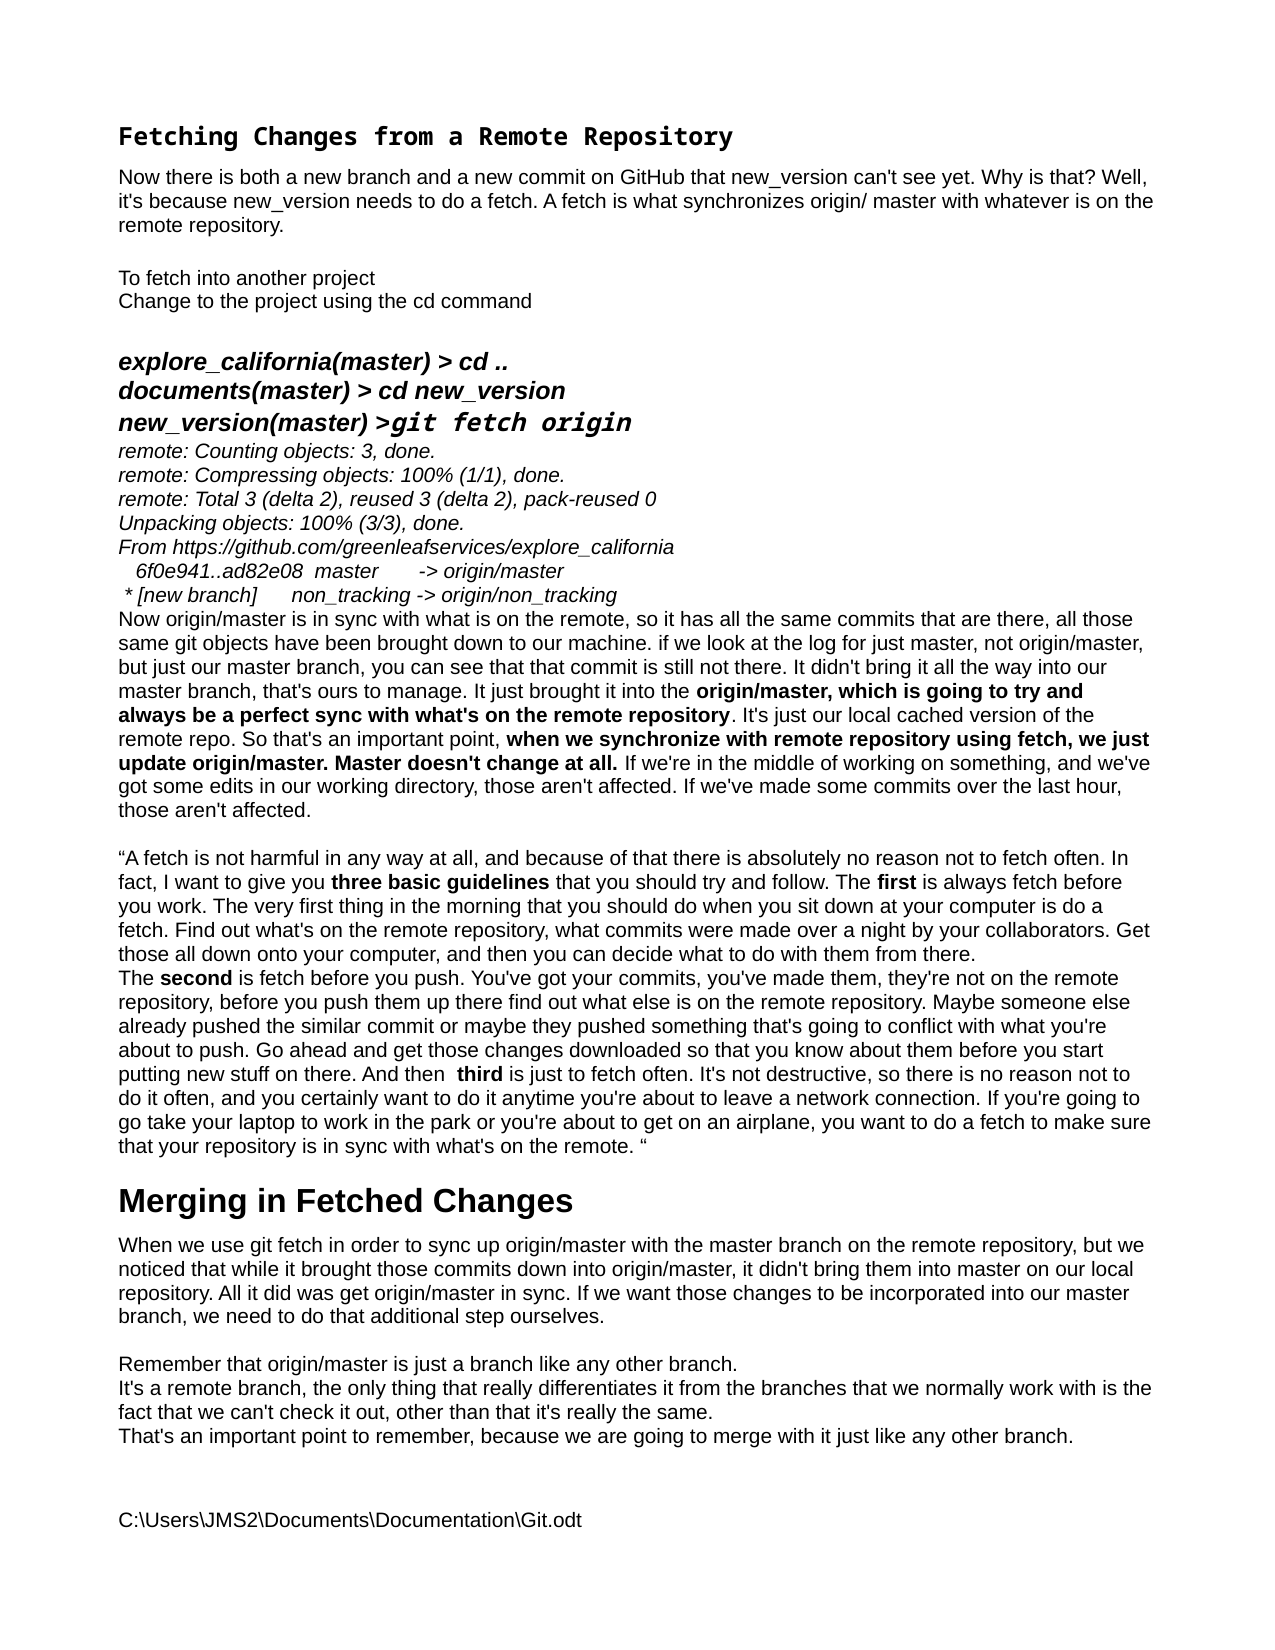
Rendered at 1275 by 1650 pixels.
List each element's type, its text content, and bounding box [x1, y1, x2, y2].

text remote: Compressing objects: 100% (1/1), done. [118, 463, 1157, 487]
text documents(master) > cd new_version [118, 376, 1157, 405]
text “A fetch is not harmful in any way at all, and because of that there is absolutely no reason not to fetch often. In fact, I want to give you three basic guidelines that you should try and follow. The first is always fetch before you work. The very first thing in the morning that you should do when you sit down at your computer is do a fetch. Find out what's on the remote repository, what commits were made over a night by your collaborators. Get those all down onto your computer, and then you can decide what to do with them from there. [118, 846, 1157, 966]
text Now there is both a new branch and a new commit on GitHub that new_version can't see yet. Why is that? Well, it's because new_version needs to do a fetch. A fetch is what synchronizes origin/ master with whatever is on the remote repository. [118, 165, 1157, 237]
text remote: Total 3 (delta 2), reused 3 (delta 2), pack-reused 0 [118, 487, 1157, 511]
subtitle Fetching Changes from a Remote Repository [118, 118, 1157, 152]
text Change to the project using the cd command [118, 289, 1157, 313]
text Now origin/master is in sync with what is on the remote, so it has all the same commits that are there, all those same git objects have been brought down to our machine. if we look at the log for just master, not origin/master, but just our master branch, you can see that that commit is still not there. It didn't bring it all the way into our master branch, that's ours to manage. It just brought it into the origin/master, which is going to try and always be a perfect sync with what's on the remote repository. It's just our local cached version of the remote repo. So that's an important point, when we synchronize with remote repository using fetch, we just update origin/master. Master doesn't change at all. If we're in the middle of working on something, and we've got some edits in our working directory, those aren't affected. If we've made some commits over the last hour, those aren't affected. [118, 607, 1157, 822]
text That's an important point to remember, because we are going to merge with it just like any other branch. [118, 1424, 1157, 1448]
text 6f0e941..ad82e08 master -> origin/master [118, 559, 1157, 583]
text Unpacking objects: 100% (3/3), done. [118, 511, 1157, 535]
text It's a remote branch, the only thing that really differentiates it from the branches that we normally work with is the fact that we can't check it out, other than that it's really the same. [118, 1376, 1157, 1424]
subtitle Merging in Fetched Changes [118, 1182, 1157, 1220]
text * [new branch] non_tracking -> origin/non_tracking [118, 583, 1157, 607]
text When we use git fetch in order to sync up origin/master with the master branch on the remote repository, but we noticed that while it brought those commits down into origin/master, it didn't bring them into master on our local repository. All it did was get origin/master in sync. If we want those changes to be incorporated into our master branch, we need to do that additional step ourselves. [118, 1232, 1157, 1328]
text From https://github.com/greenleafservices/explore_california [118, 535, 1157, 559]
text new_version(master) >git fetch origin [118, 405, 1157, 439]
text The second is fetch before you push. You've got your commits, you've made them, they're not on the remote repository, before you push them up there find out what else is on the remote repository. Maybe someone else already pushed the similar commit or maybe they pushed something that's going to conflict with what you're about to push. Go ahead and get those changes downloaded so that you know about them before you start putting new stuff on there. And then third is just to fetch often. It's not destructive, so there is no reason not to do it often, and you certainly want to do it anytime you're about to leave a network connection. If you're going to go take your laptop to work in the park or you're about to get on an airplane, you want to do a fetch to make sure that your repository is in sync with what's on the remote. “ [118, 966, 1157, 1158]
text explore_california(master) > cd .. [118, 347, 1157, 376]
text Remember that origin/master is just a branch like any other branch. [118, 1352, 1157, 1376]
text To fetch into another project [118, 265, 1157, 289]
text remote: Counting objects: 3, done. [118, 439, 1157, 463]
